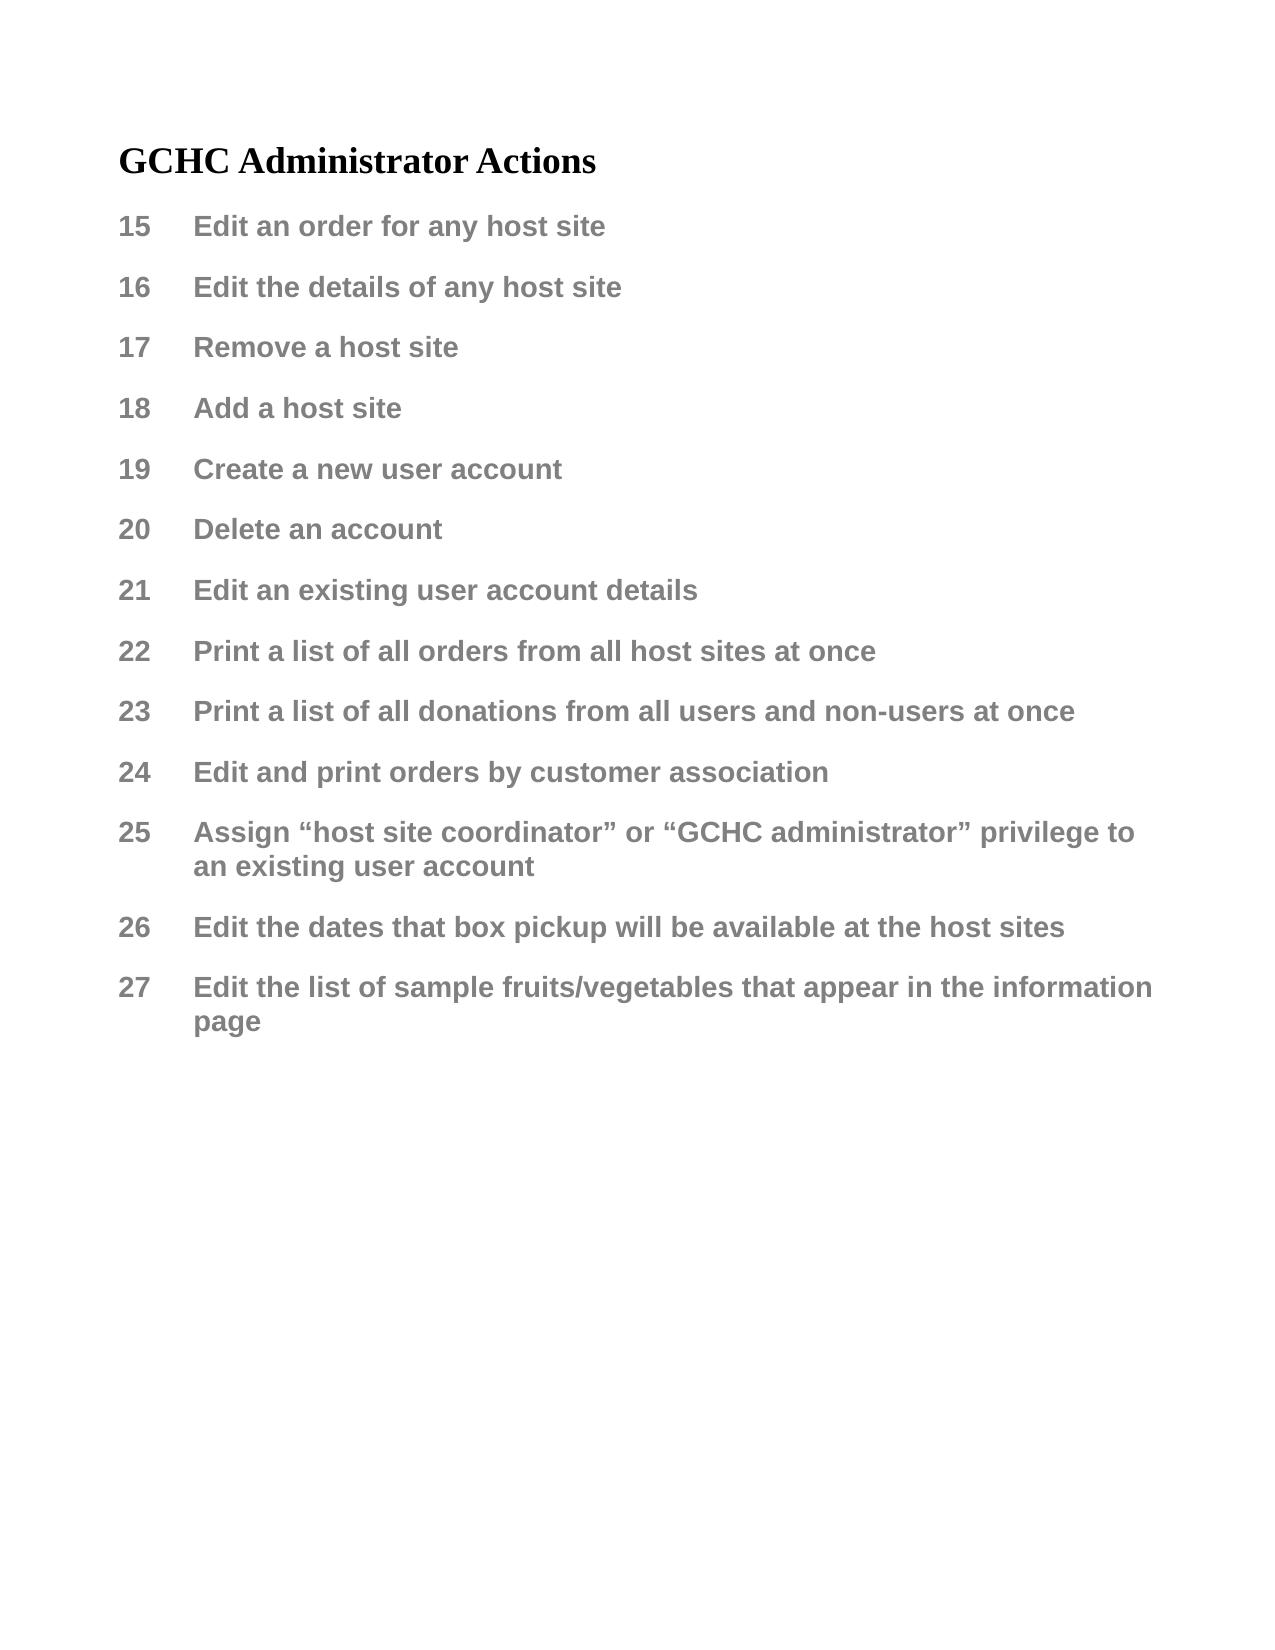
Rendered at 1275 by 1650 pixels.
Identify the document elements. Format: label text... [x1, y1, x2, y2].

subtitle Delete an account [118, 512, 1157, 546]
subtitle Remove a host site [118, 330, 1157, 364]
subtitle Edit an order for any host site [118, 209, 1157, 243]
subtitle Add a host site [118, 391, 1157, 424]
subtitle Edit and print orders by customer association [118, 755, 1157, 788]
subtitle Assign “host site coordinator” or “GCHC administrator” privilege to an existing user account [118, 815, 1157, 882]
subtitle Create a new user account [118, 452, 1157, 485]
subtitle Edit the dates that box pickup will be available at the host sites [118, 909, 1157, 943]
subtitle Edit the list of sample fruits/vegetables that appear in the information page [118, 970, 1157, 1037]
subtitle Edit the details of any host site [118, 270, 1157, 303]
subtitle Edit an existing user account details [118, 573, 1157, 606]
subtitle GCHC Administrator Actions [118, 139, 1157, 182]
subtitle Print a list of all orders from all host sites at once [118, 633, 1157, 667]
subtitle Print a list of all donations from all users and non-users at once [118, 694, 1157, 728]
